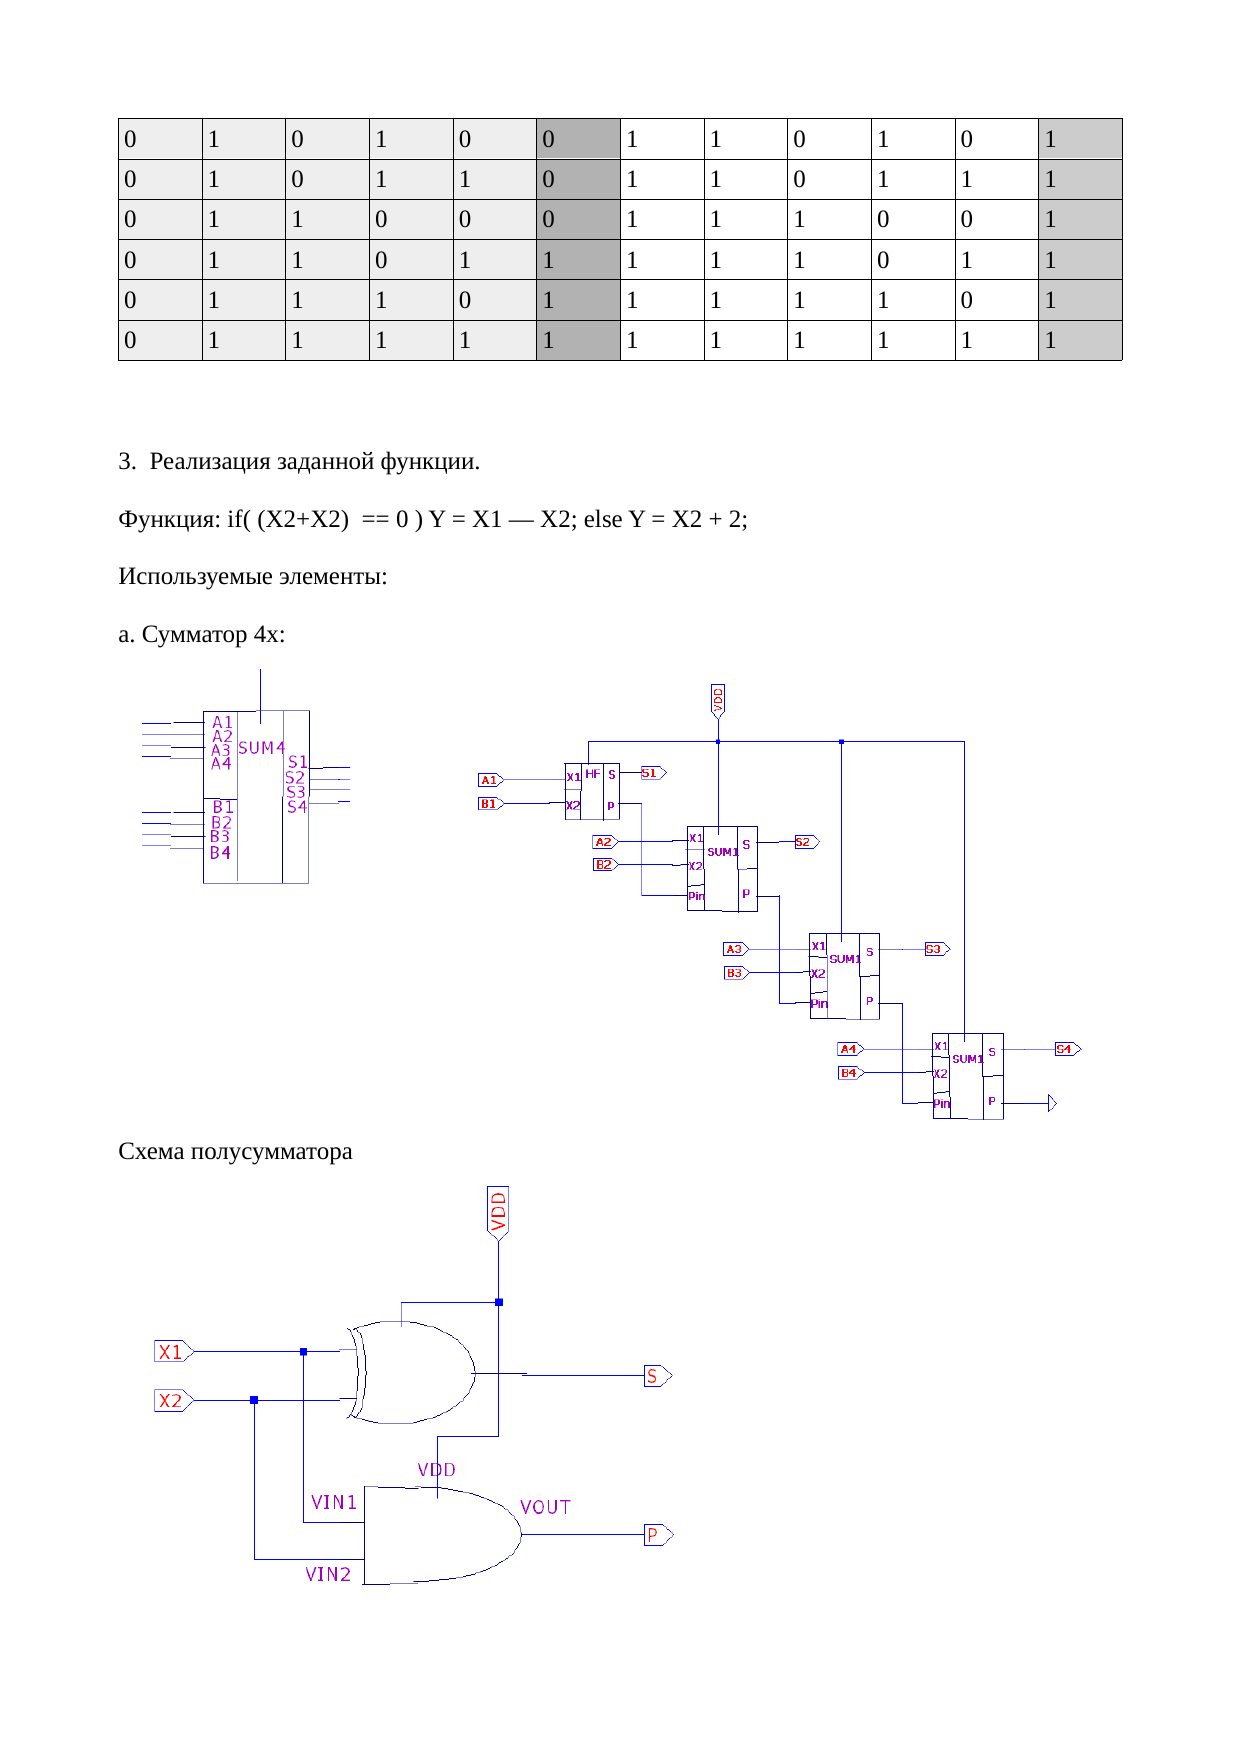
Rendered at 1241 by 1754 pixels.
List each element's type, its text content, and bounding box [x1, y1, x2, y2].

table_cell 1 [621, 160, 704, 199]
table_cell 1 [203, 240, 285, 279]
text 3. Реализация заданной функции. [118, 446, 1122, 475]
table_cell 0 [119, 240, 202, 279]
text a. Сумматор 4x: [118, 619, 1122, 648]
table_cell 1 [370, 280, 453, 320]
text Используемые элементы: [118, 561, 1122, 590]
table_cell 0 [956, 200, 1038, 239]
table_cell 1 [621, 200, 704, 239]
table_cell 0 [454, 119, 536, 158]
table_cell 1 [621, 280, 704, 320]
table_cell 0 [119, 280, 202, 320]
table_cell 1 [705, 200, 787, 239]
table_cell 1 [788, 321, 871, 360]
table_cell 1 [872, 280, 955, 320]
text Схема полусумматора [118, 1136, 1122, 1165]
table_cell 0 [956, 119, 1038, 158]
table_cell 0 [956, 280, 1038, 320]
table_cell 0 [454, 200, 536, 239]
table_cell 1 [956, 321, 1038, 360]
table_cell 1 [872, 321, 955, 360]
table_cell 1 [1039, 160, 1122, 199]
table_cell 1 [1039, 321, 1122, 360]
table_cell 1 [788, 280, 871, 320]
table_cell 0 [286, 119, 369, 158]
table_cell 1 [203, 160, 285, 199]
text Функция: if( (X2+X2) == 0 ) Y = X1 — X2; else Y = X2 + 2; [118, 504, 1122, 533]
table_cell 1 [537, 280, 620, 320]
table_cell 1 [370, 119, 453, 158]
table_cell 0 [286, 160, 369, 199]
table_cell 1 [370, 160, 453, 199]
table_cell 0 [370, 240, 453, 279]
table_cell 1 [872, 160, 955, 199]
table_cell 1 [1039, 119, 1122, 158]
table_cell 0 [872, 200, 955, 239]
table_cell 1 [705, 321, 787, 360]
table_cell 1 [454, 160, 536, 199]
table_cell 1 [370, 321, 453, 360]
table_cell 1 [203, 200, 285, 239]
table_cell 0 [119, 119, 202, 158]
table_cell 1 [788, 200, 871, 239]
table_cell 1 [705, 119, 787, 158]
table_cell 0 [119, 200, 202, 239]
table_cell 1 [1039, 200, 1122, 239]
table_cell 1 [286, 321, 369, 360]
table_cell 0 [537, 160, 620, 199]
table_cell 1 [1039, 280, 1122, 320]
table_cell 1 [872, 119, 955, 158]
table_cell 1 [788, 240, 871, 279]
table_cell 0 [370, 200, 453, 239]
table_cell 1 [1039, 240, 1122, 279]
table_cell 0 [537, 119, 620, 158]
table_cell 1 [621, 321, 704, 360]
table_cell 0 [872, 240, 955, 279]
table_cell 1 [203, 321, 285, 360]
table_cell 1 [203, 119, 285, 158]
table_cell 1 [705, 280, 787, 320]
table_cell 1 [621, 240, 704, 279]
table_cell 1 [956, 160, 1038, 199]
table_cell 1 [454, 321, 536, 360]
picture [109, 1173, 689, 1595]
table_cell 1 [705, 160, 787, 199]
table_cell 0 [454, 280, 536, 320]
table_cell 1 [454, 240, 536, 279]
table_cell 0 [119, 160, 202, 199]
table_cell 1 [705, 240, 787, 279]
table_cell 0 [119, 321, 202, 360]
table_cell 1 [537, 321, 620, 360]
picture [445, 661, 1093, 1130]
table_cell 1 [286, 280, 369, 320]
table_cell 0 [537, 200, 620, 239]
table_cell 1 [621, 119, 704, 158]
table_cell 0 [788, 160, 871, 199]
table_cell 1 [286, 200, 369, 239]
table_cell 0 [788, 119, 871, 158]
table_cell 1 [956, 240, 1038, 279]
table_cell 1 [286, 240, 369, 279]
table_cell 1 [203, 280, 285, 320]
picture [142, 669, 351, 911]
table_cell 1 [537, 240, 620, 279]
